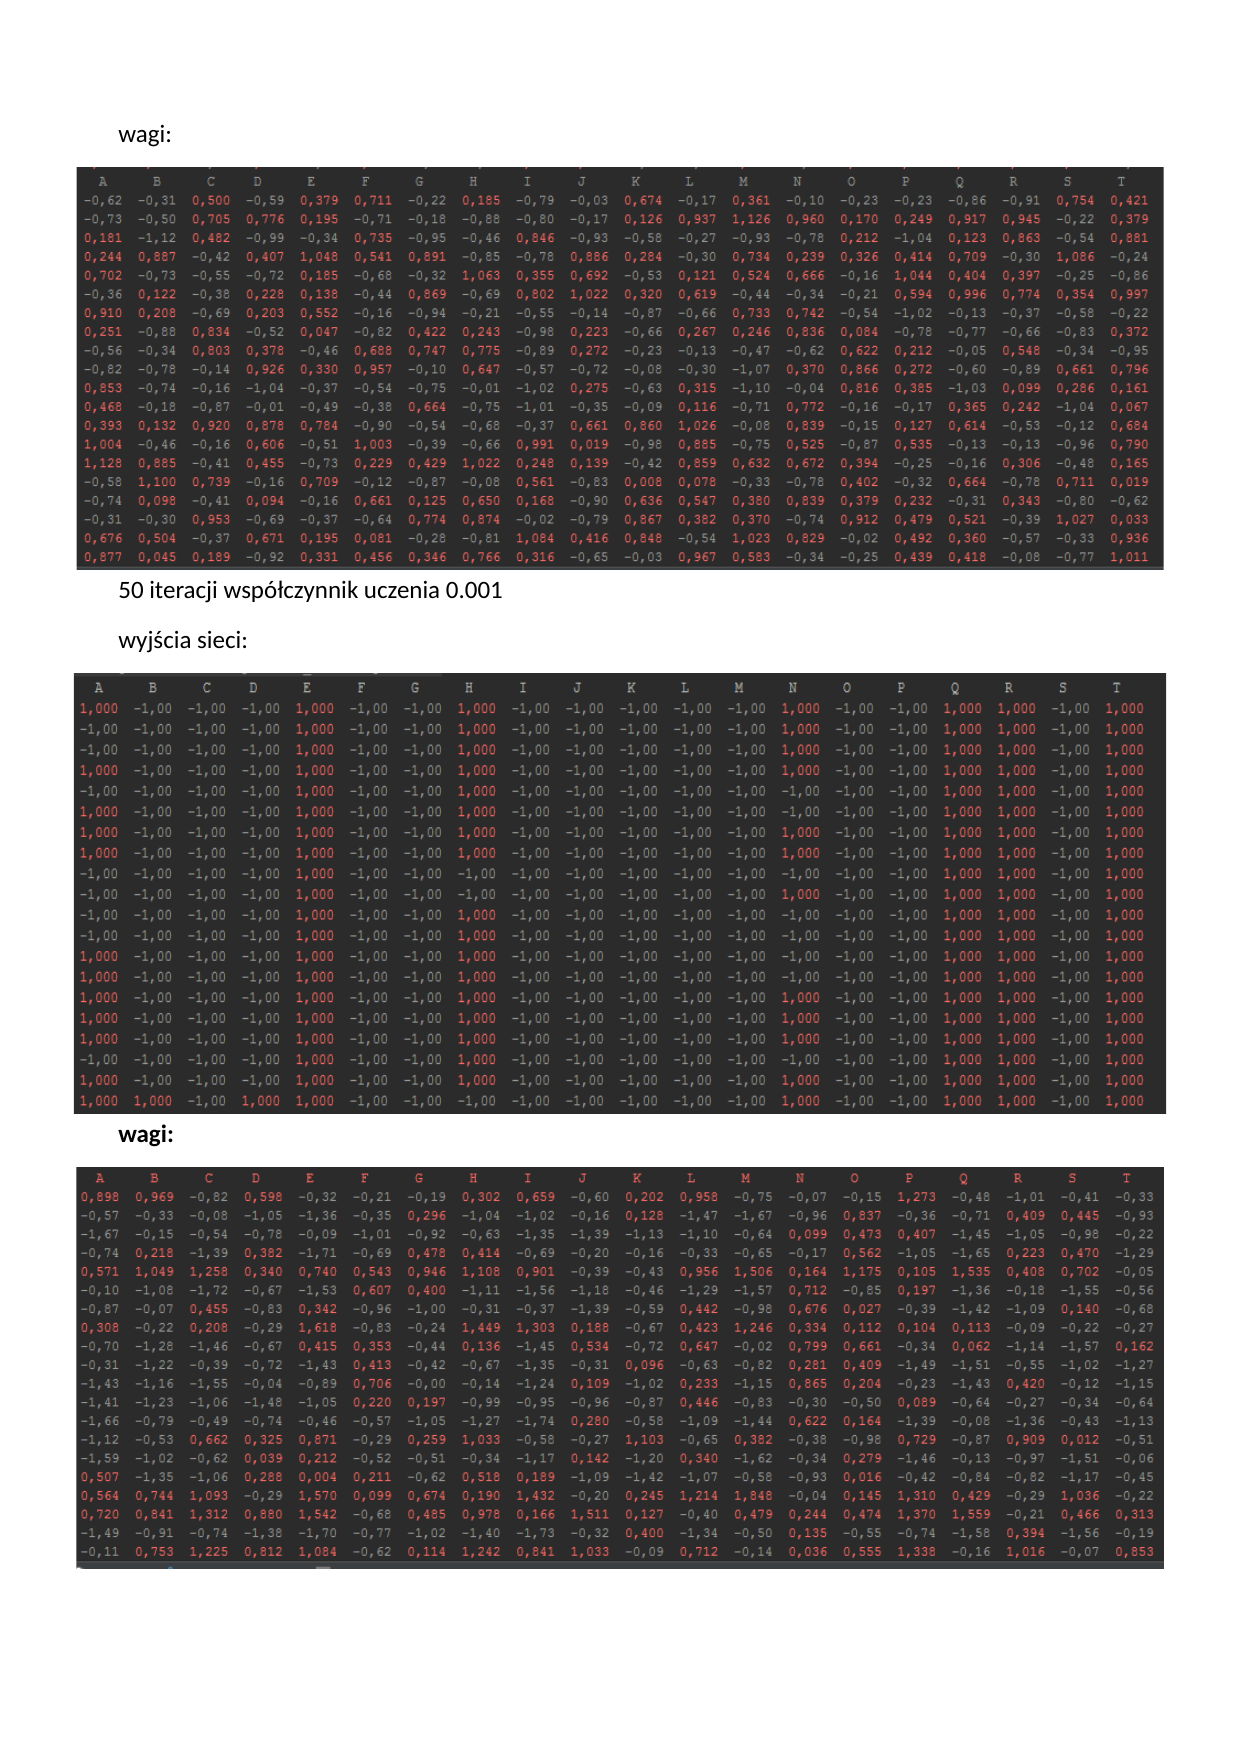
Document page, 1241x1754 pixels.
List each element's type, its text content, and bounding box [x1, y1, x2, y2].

text wyjścia sieci: [118, 624, 1122, 654]
picture [76, 167, 1164, 570]
text wagi: [118, 1114, 1122, 1148]
text 50 iteracji współczynnik uczenia 0.001 [118, 570, 1122, 605]
picture [76, 1167, 1164, 1569]
text wagi: [118, 118, 1122, 149]
picture [73, 673, 1167, 1114]
